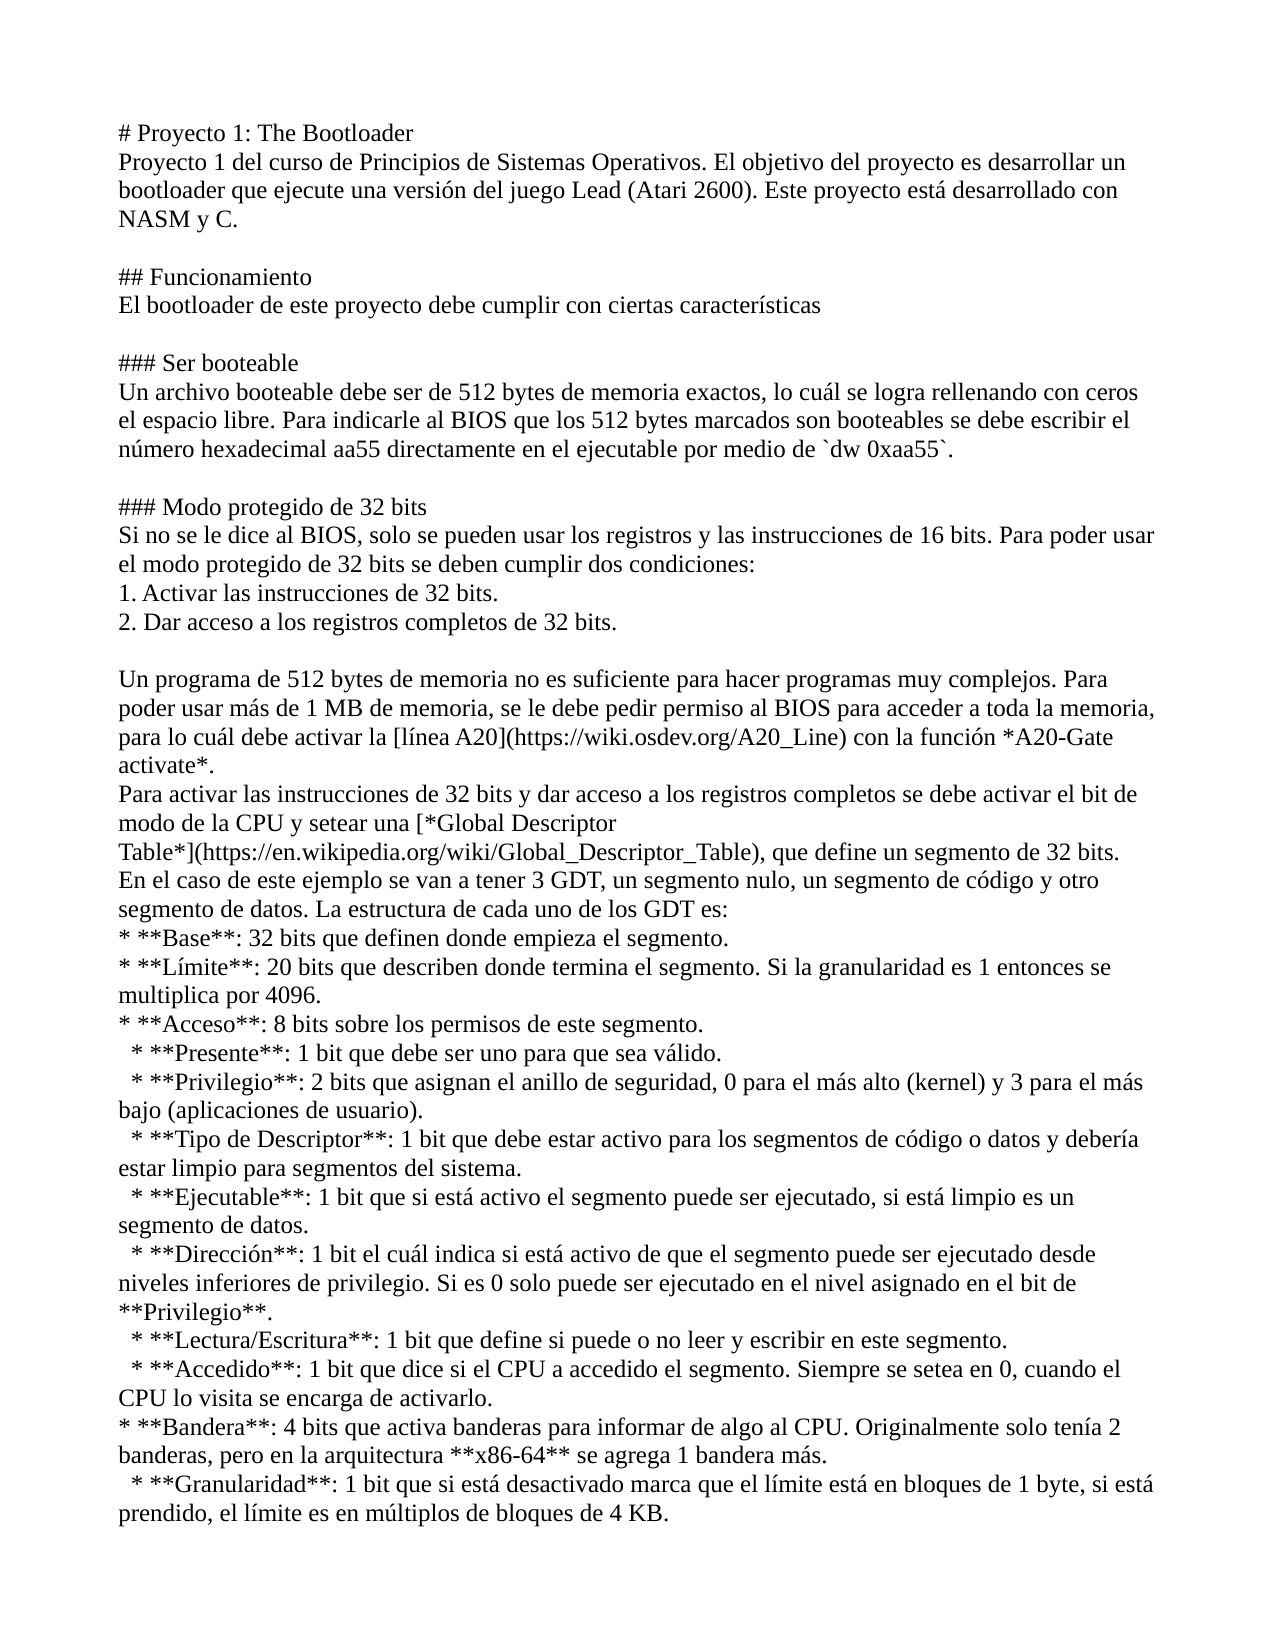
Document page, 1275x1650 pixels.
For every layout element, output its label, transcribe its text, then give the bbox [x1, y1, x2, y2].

text El bootloader de este proyecto debe cumplir con ciertas características [118, 291, 1157, 319]
text * **Accedido**: 1 bit que dice si el CPU a accedido el segmento. Siempre se setea en 0, cuando el CPU lo visita se encarga de activarlo. [118, 1354, 1157, 1412]
text ## Funcionamiento [118, 262, 1157, 291]
text Para activar las instrucciones de 32 bits y dar acceso a los registros completos se debe activar el bit de modo de la CPU y setear una [*Global Descriptor Table*](https://en.wikipedia.org/wiki/Global_Descriptor_Table), que define un segmento de 32 bits. [118, 779, 1157, 866]
text # Proyecto 1: The Bootloader [118, 118, 1157, 147]
text * **Bandera**: 4 bits que activa banderas para informar de algo al CPU. Originalmente solo tenía 2 banderas, pero en la arquitectura **x86-64** se agrega 1 bandera más. [118, 1412, 1157, 1469]
text 1. Activar las instrucciones de 32 bits. [118, 578, 1157, 607]
text * **Base**: 32 bits que definen donde empieza el segmento. [118, 923, 1157, 952]
text Un programa de 512 bytes de memoria no es suficiente para hacer programas muy complejos. Para poder usar más de 1 MB de memoria, se le debe pedir permiso al BIOS para acceder a toda la memoria, para lo cuál debe activar la [línea A20](https://wiki.osdev.org/A20_Line) con la función *A20-Gate activate*. [118, 664, 1157, 779]
text En el caso de este ejemplo se van a tener 3 GDT, un segmento nulo, un segmento de código y otro segmento de datos. La estructura de cada uno de los GDT es: [118, 866, 1157, 923]
text * **Tipo de Descriptor**: 1 bit que debe estar activo para los segmentos de código o datos y debería estar limpio para segmentos del sistema. [118, 1124, 1157, 1182]
text * **Ejecutable**: 1 bit que si está activo el segmento puede ser ejecutado, si está limpio es un segmento de datos. [118, 1182, 1157, 1239]
text * **Presente**: 1 bit que debe ser uno para que sea válido. [118, 1038, 1157, 1067]
text * **Privilegio**: 2 bits que asignan el anillo de seguridad, 0 para el más alto (kernel) y 3 para el más bajo (aplicaciones de usuario). [118, 1067, 1157, 1124]
text 2. Dar acceso a los registros completos de 32 bits. [118, 607, 1157, 636]
text ### Modo protegido de 32 bits [118, 492, 1157, 521]
text Si no se le dice al BIOS, solo se pueden usar los registros y las instrucciones de 16 bits. Para poder usar el modo protegido de 32 bits se deben cumplir dos condiciones: [118, 521, 1157, 578]
text * **Granularidad**: 1 bit que si está desactivado marca que el límite está en bloques de 1 byte, si está prendido, el límite es en múltiplos de bloques de 4 KB. [118, 1469, 1157, 1527]
text * **Lectura/Escritura**: 1 bit que define si puede o no leer y escribir en este segmento. [118, 1326, 1157, 1354]
text Proyecto 1 del curso de Principios de Sistemas Operativos. El objetivo del proyecto es desarrollar un bootloader que ejecute una versión del juego Lead (Atari 2600). Este proyecto está desarrollado con NASM y C. [118, 147, 1157, 233]
text * **Dirección**: 1 bit el cuál indica si está activo de que el segmento puede ser ejecutado desde niveles inferiores de privilegio. Si es 0 solo puede ser ejecutado en el nivel asignado en el bit de **Privilegio**. [118, 1239, 1157, 1326]
text * **Límite**: 20 bits que describen donde termina el segmento. Si la granularidad es 1 entonces se multiplica por 4096. [118, 952, 1157, 1009]
text * **Acceso**: 8 bits sobre los permisos de este segmento. [118, 1009, 1157, 1038]
text ### Ser booteable [118, 348, 1157, 377]
text Un archivo booteable debe ser de 512 bytes de memoria exactos, lo cuál se logra rellenando con ceros el espacio libre. Para indicarle al BIOS que los 512 bytes marcados son booteables se debe escribir el número hexadecimal aa55 directamente en el ejecutable por medio de `dw 0xaa55`. [118, 377, 1157, 463]
